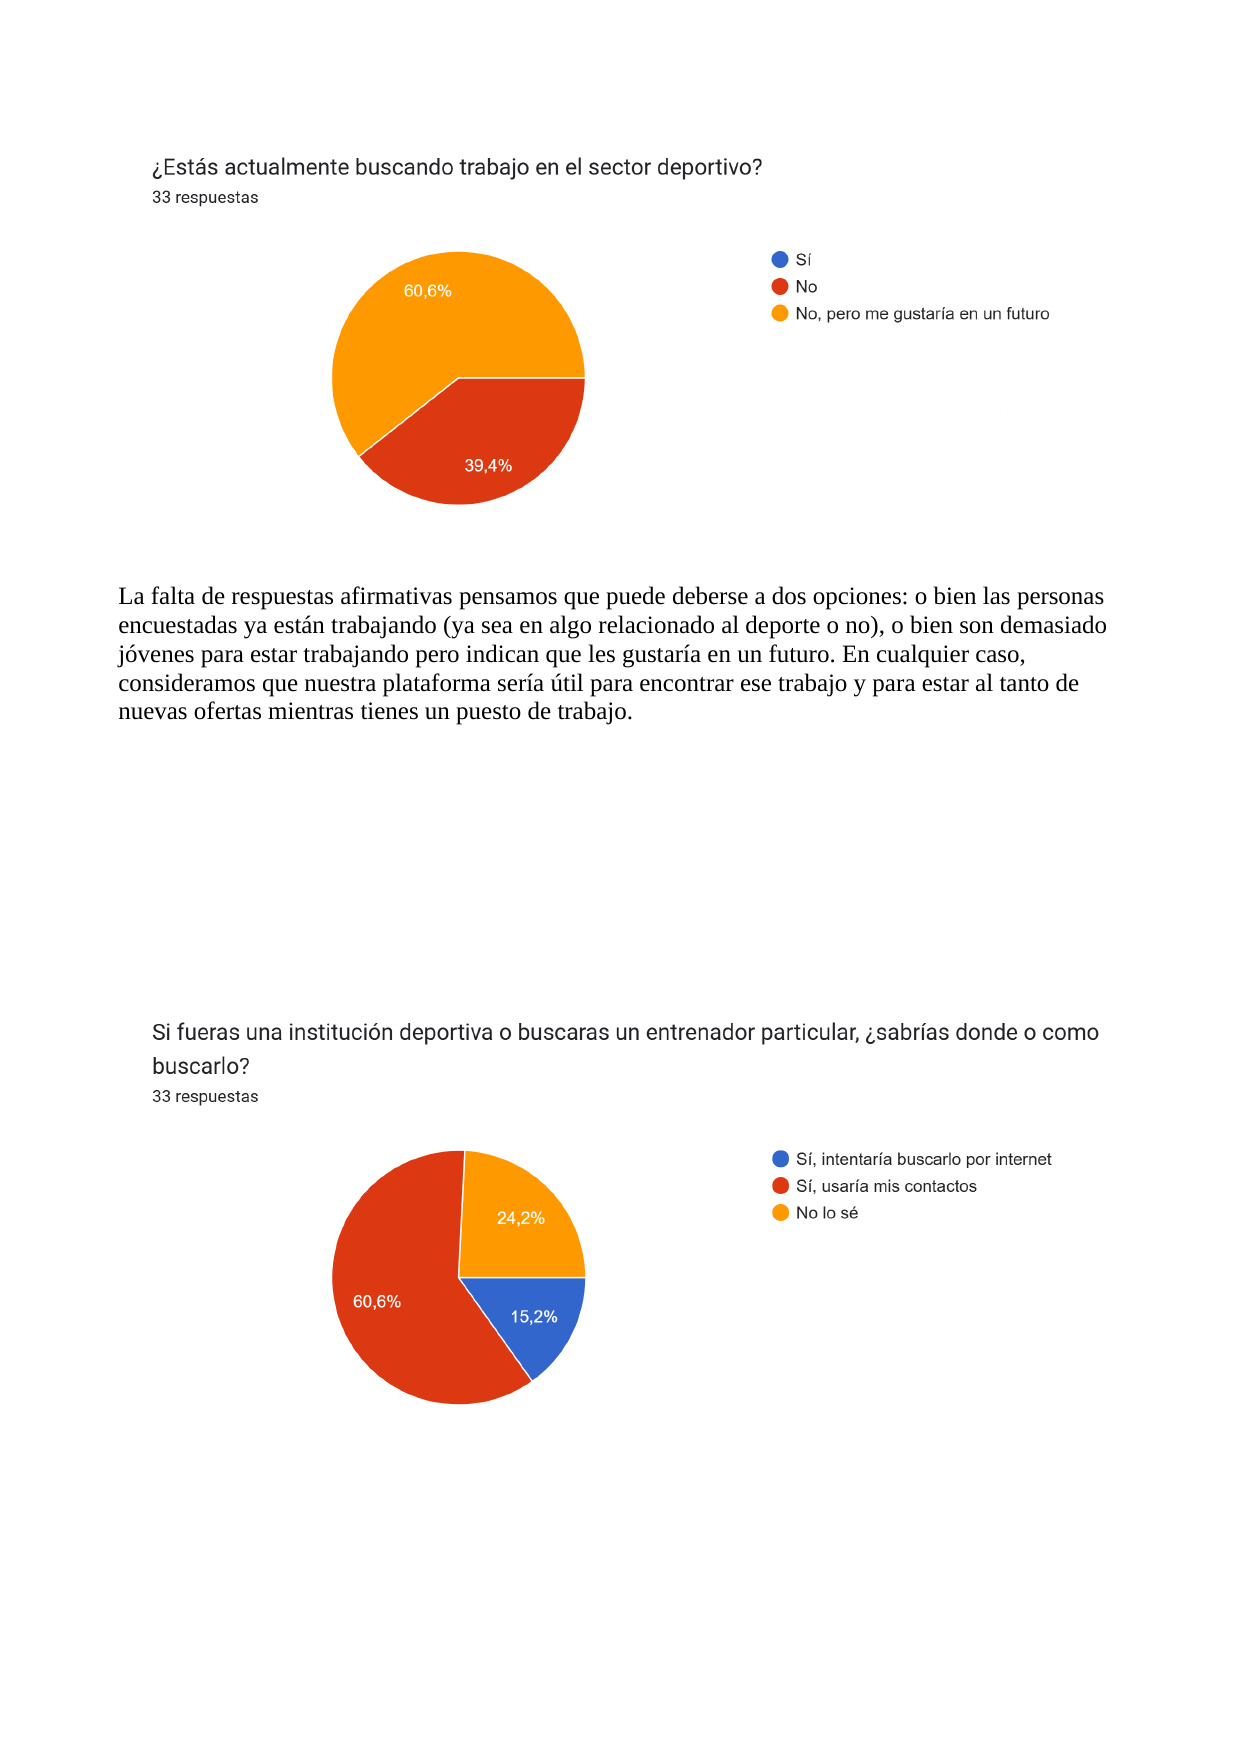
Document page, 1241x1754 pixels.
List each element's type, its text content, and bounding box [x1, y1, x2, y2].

text La falta de respuestas afirmativas pensamos que puede deberse a dos opciones: o bien las personas encuestadas ya están trabajando (ya sea en algo relacionado al deporte o no), o bien son demasiado jóvenes para estar trabajando pero indican que les gustaría en un futuro. En cualquier caso, consideramos que nuestra plataforma sería útil para encontrar ese trabajo y para estar al tanto de nuevas ofertas mientras tienes un puesto de trabajo. [118, 581, 1122, 725]
picture [118, 983, 1152, 1453]
picture [118, 118, 1151, 553]
